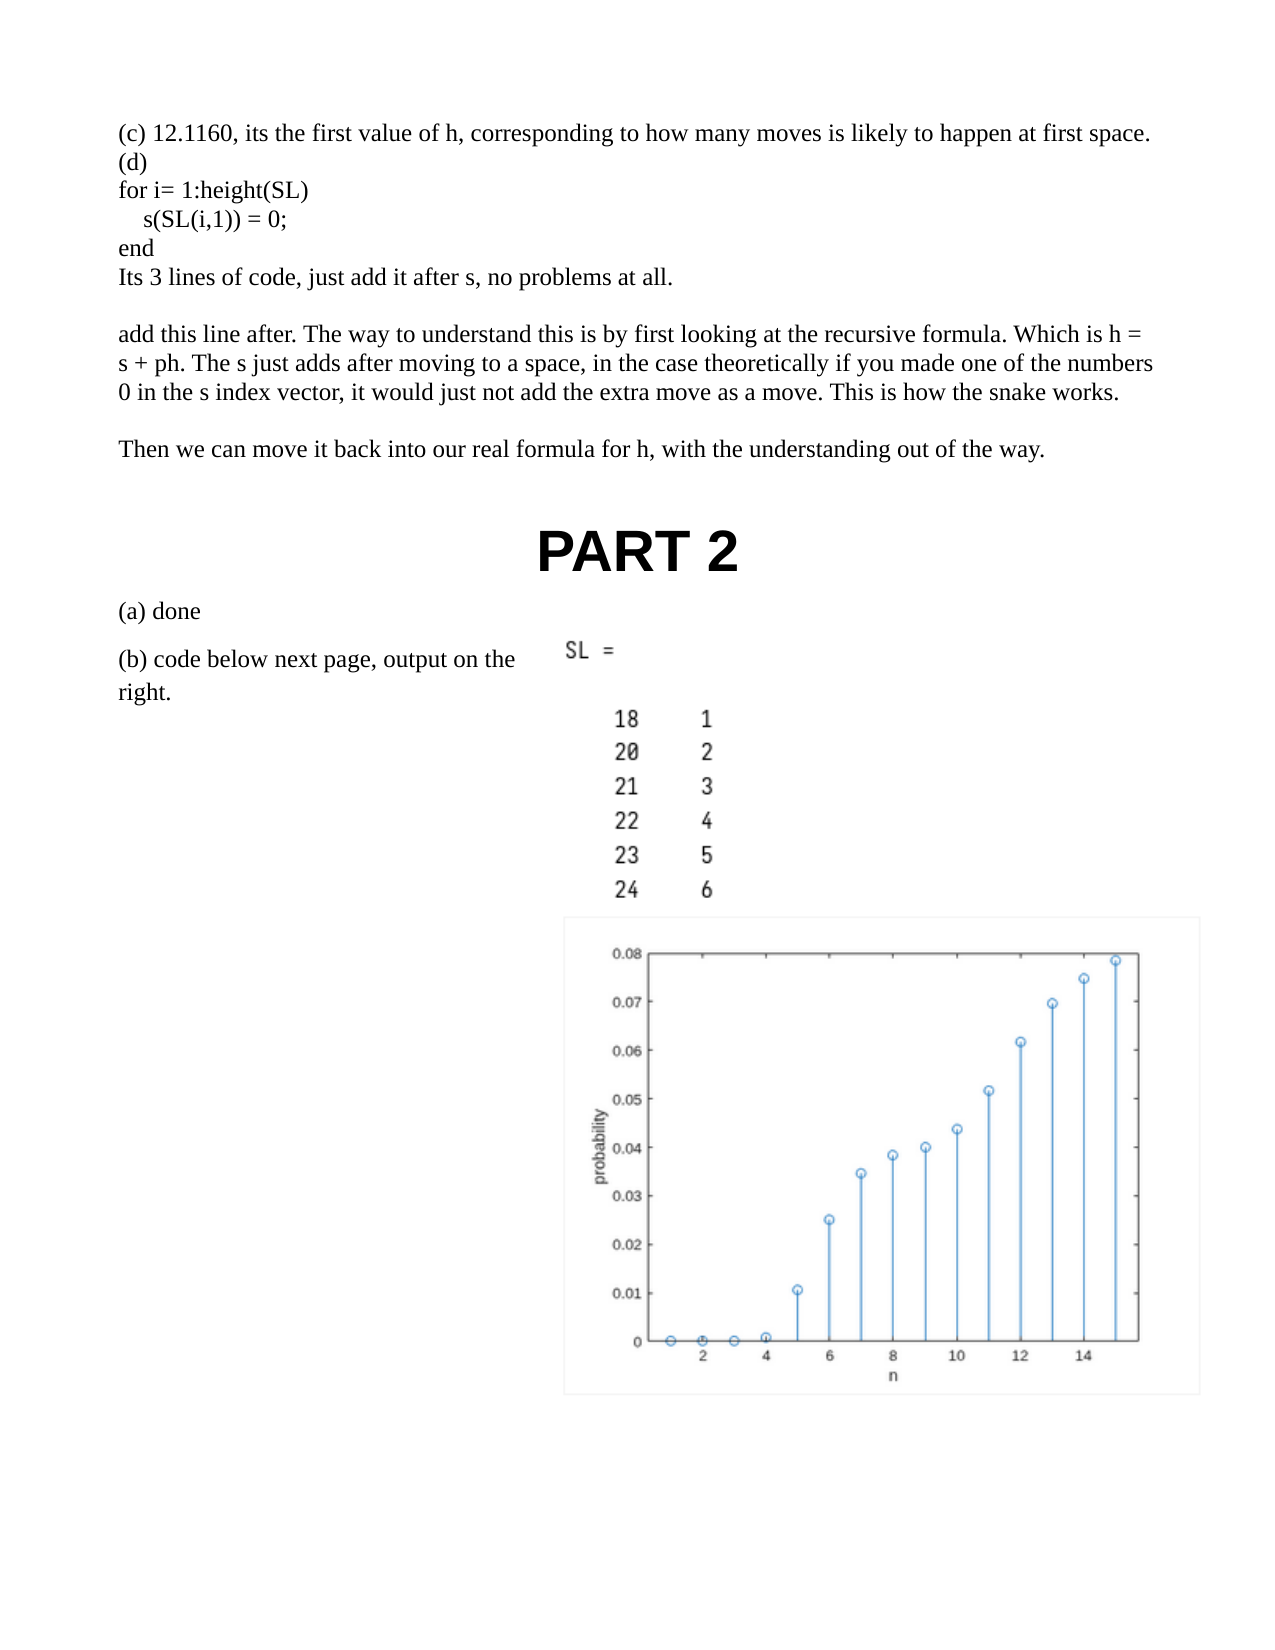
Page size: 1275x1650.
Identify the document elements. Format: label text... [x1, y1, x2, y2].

text Its 3 lines of code, just add it after s, no problems at all. [118, 262, 1157, 291]
text for i= 1:height(SL) [118, 176, 1157, 204]
picture [559, 632, 1229, 1422]
title PART 2 [118, 517, 1157, 584]
text (b) code below next page, output on the right. [118, 644, 559, 706]
text s(SL(i,1)) = 0; [118, 204, 1157, 233]
text (c) 12.1160, its the first value of h, corresponding to how many moves is likely to happen at first space. [118, 118, 1157, 147]
text Then we can move it back into our real formula for h, with the understanding out of the way. [118, 434, 1157, 463]
text (a) done [118, 596, 1157, 625]
text end [118, 233, 1157, 262]
text add this line after. The way to understand this is by first looking at the recursive formula. Which is h = s + ph. The s just adds after moving to a space, in the case theoretically if you made one of the numbers 0 in the s index vector, it would just not add the extra move as a move. This is how the snake works. [118, 319, 1157, 406]
text (d) [118, 147, 1157, 176]
